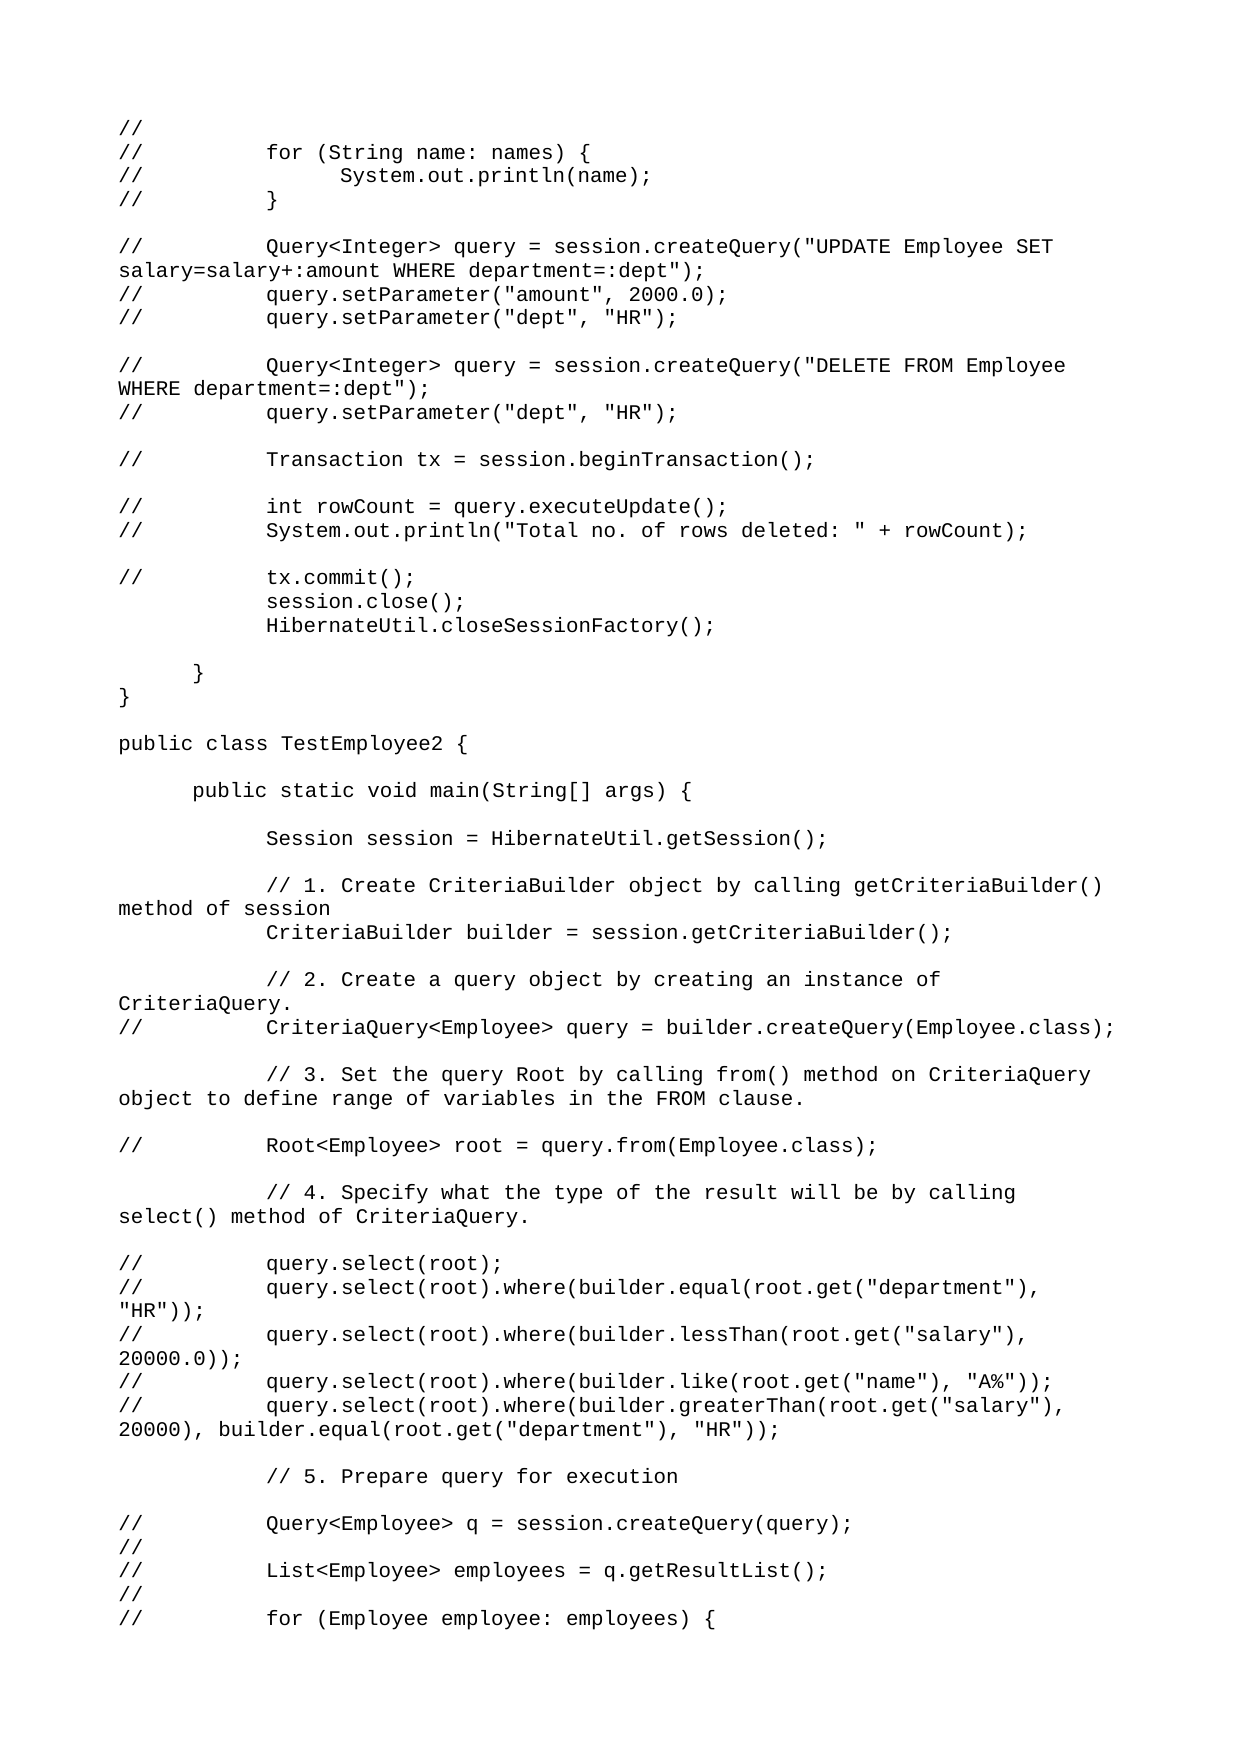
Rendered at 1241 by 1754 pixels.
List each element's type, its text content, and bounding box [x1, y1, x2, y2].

text // int rowCount = query.executeUpdate(); [118, 496, 1122, 520]
text // query.select(root); [118, 1253, 1122, 1277]
text session.close(); [118, 591, 1122, 615]
text // [118, 1584, 1122, 1608]
text // for (String name: names) { [118, 142, 1122, 165]
text // query.setParameter("dept", "HR"); [118, 402, 1122, 426]
text // for (Employee employee: employees) { [118, 1608, 1122, 1631]
text // Query<Employee> q = session.createQuery(query); [118, 1513, 1122, 1537]
text // query.select(root).where(builder.equal(root.get("department"), "HR")); [118, 1277, 1122, 1324]
text public static void main(String[] args) { [118, 780, 1122, 804]
text // 4. Specify what the type of the result will be by calling select() method of CriteriaQuery. [118, 1182, 1122, 1229]
text CriteriaBuilder builder = session.getCriteriaBuilder(); [118, 922, 1122, 946]
text // List<Employee> employees = q.getResultList(); [118, 1561, 1122, 1584]
text // Root<Employee> root = query.from(Employee.class); [118, 1135, 1122, 1158]
text Session session = HibernateUtil.getSession(); [118, 827, 1122, 851]
text HibernateUtil.closeSessionFactory(); [118, 615, 1122, 638]
text // Query<Integer> query = session.createQuery("UPDATE Employee SET salary=salary+:amount WHERE department=:dept"); [118, 236, 1122, 284]
text // 3. Set the query Root by calling from() method on CriteriaQuery object to define range of variables in the FROM clause. [118, 1064, 1122, 1111]
text // [118, 118, 1122, 142]
text // CriteriaQuery<Employee> query = builder.createQuery(Employee.class); [118, 1017, 1122, 1040]
text // Transaction tx = session.beginTransaction(); [118, 449, 1122, 473]
text } [118, 686, 1122, 709]
text public class TestEmployee2 { [118, 733, 1122, 757]
text // 1. Create CriteriaBuilder object by calling getCriteriaBuilder() method of session [118, 875, 1122, 922]
text // query.select(root).where(builder.like(root.get("name"), "A%")); [118, 1371, 1122, 1395]
text // 5. Prepare query for execution [118, 1466, 1122, 1489]
text // query.select(root).where(builder.greaterThan(root.get("salary"), 20000), builder.equal(root.get("department"), "HR")); [118, 1395, 1122, 1442]
text } [118, 662, 1122, 686]
text // query.setParameter("amount", 2000.0); [118, 284, 1122, 307]
text // System.out.println(name); [118, 165, 1122, 189]
text // Query<Integer> query = session.createQuery("DELETE FROM Employee WHERE department=:dept"); [118, 354, 1122, 402]
text // [118, 1537, 1122, 1561]
text // query.setParameter("dept", "HR"); [118, 307, 1122, 331]
text // } [118, 189, 1122, 213]
text // 2. Create a query object by creating an instance of CriteriaQuery. [118, 969, 1122, 1017]
text // System.out.println("Total no. of rows deleted: " + rowCount); [118, 520, 1122, 544]
text // tx.commit(); [118, 567, 1122, 591]
text // query.select(root).where(builder.lessThan(root.get("salary"), 20000.0)); [118, 1324, 1122, 1371]
